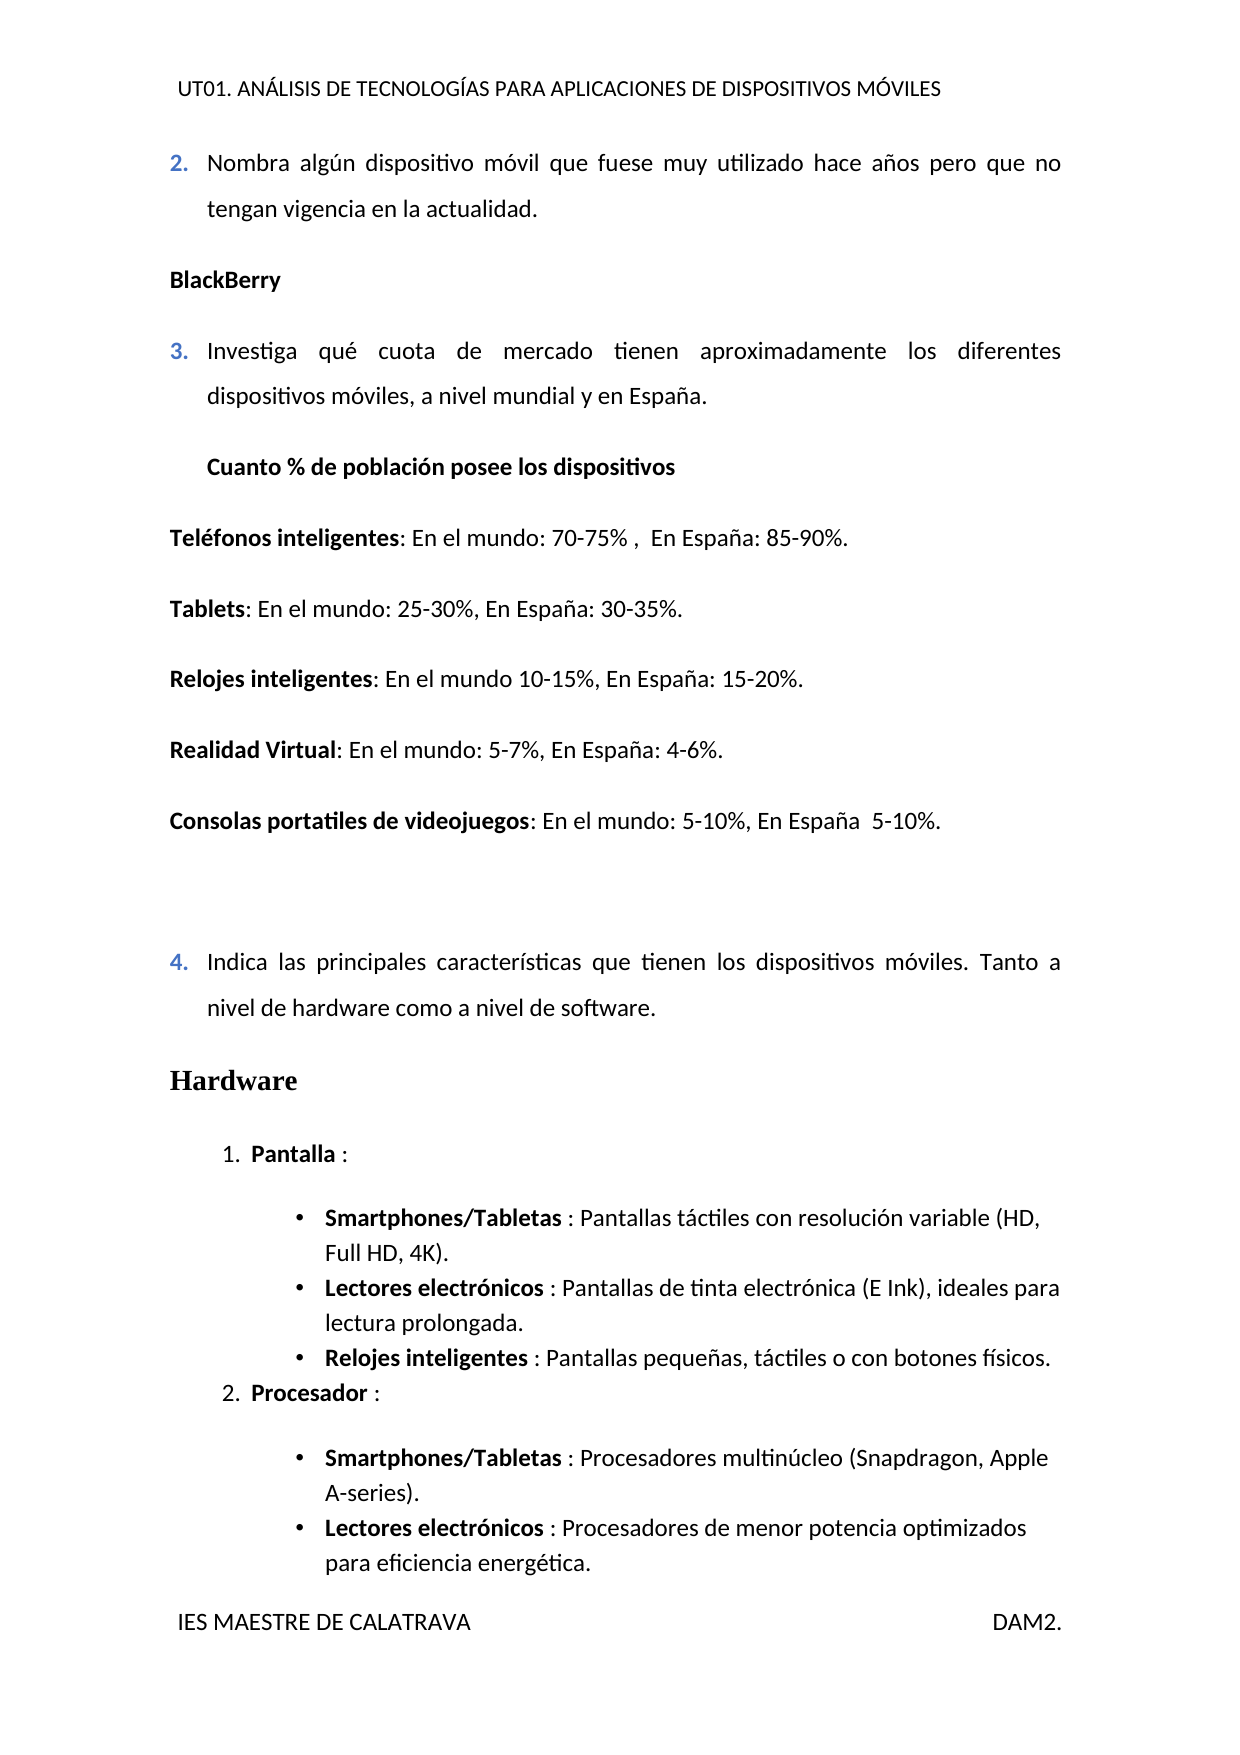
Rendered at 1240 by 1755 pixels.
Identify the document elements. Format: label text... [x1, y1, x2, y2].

list Pantalla : [222, 1138, 1062, 1169]
list Relojes inteligentes : Pantallas pequeñas, táctiles o con botones físicos. [295, 1343, 1062, 1373]
list Realidad Virtual: En el mundo: 5-7%, En España: 4-6%. [169, 734, 1062, 765]
list Consolas portatiles de videojuegos: En el mundo: 5-10%, En España 5-10%. [169, 805, 1062, 835]
list Smartphones/Tabletas : Pantallas táctiles con resolución variable (HD, Full HD, 4K). [295, 1203, 1062, 1268]
list Lectores electrónicos : Pantallas de tinta electrónica (E Ink), ideales para lectura prolongada. [295, 1273, 1062, 1338]
subtitle Hardware [169, 1063, 1062, 1096]
list Nombra algún dispositivo móvil que fuese muy utilizado hace años pero que no tengan vigencia en la actualidad. [169, 148, 1062, 224]
list Teléfonos inteligentes: En el mundo: 70-75% , En España: 85-90%. [169, 522, 1062, 552]
list Smartphones/Tabletas : Procesadores multinúcleo (Snapdragon, Apple A-series). [295, 1442, 1062, 1508]
list Indica las principales características que tienen los dispositivos móviles. Tanto a nivel de hardware como a nivel de software. [169, 946, 1062, 1023]
list Procesador : [222, 1378, 1062, 1408]
list Relojes inteligentes: En el mundo 10-15%, En España: 15-20%. [169, 663, 1062, 694]
list Investiga qué cuota de mercado tienen aproximadamente los diferentes dispositivos móviles, a nivel mundial y en España. [169, 335, 1062, 411]
list Lectores electrónicos : Procesadores de menor potencia optimizados para eficiencia energética. [295, 1512, 1062, 1578]
list Tablets: En el mundo: 25-30%, En España: 30-35%. [169, 593, 1062, 623]
list BlackBerry [169, 264, 1062, 294]
list Cuanto % de población posee los dispositivos [169, 451, 1062, 482]
